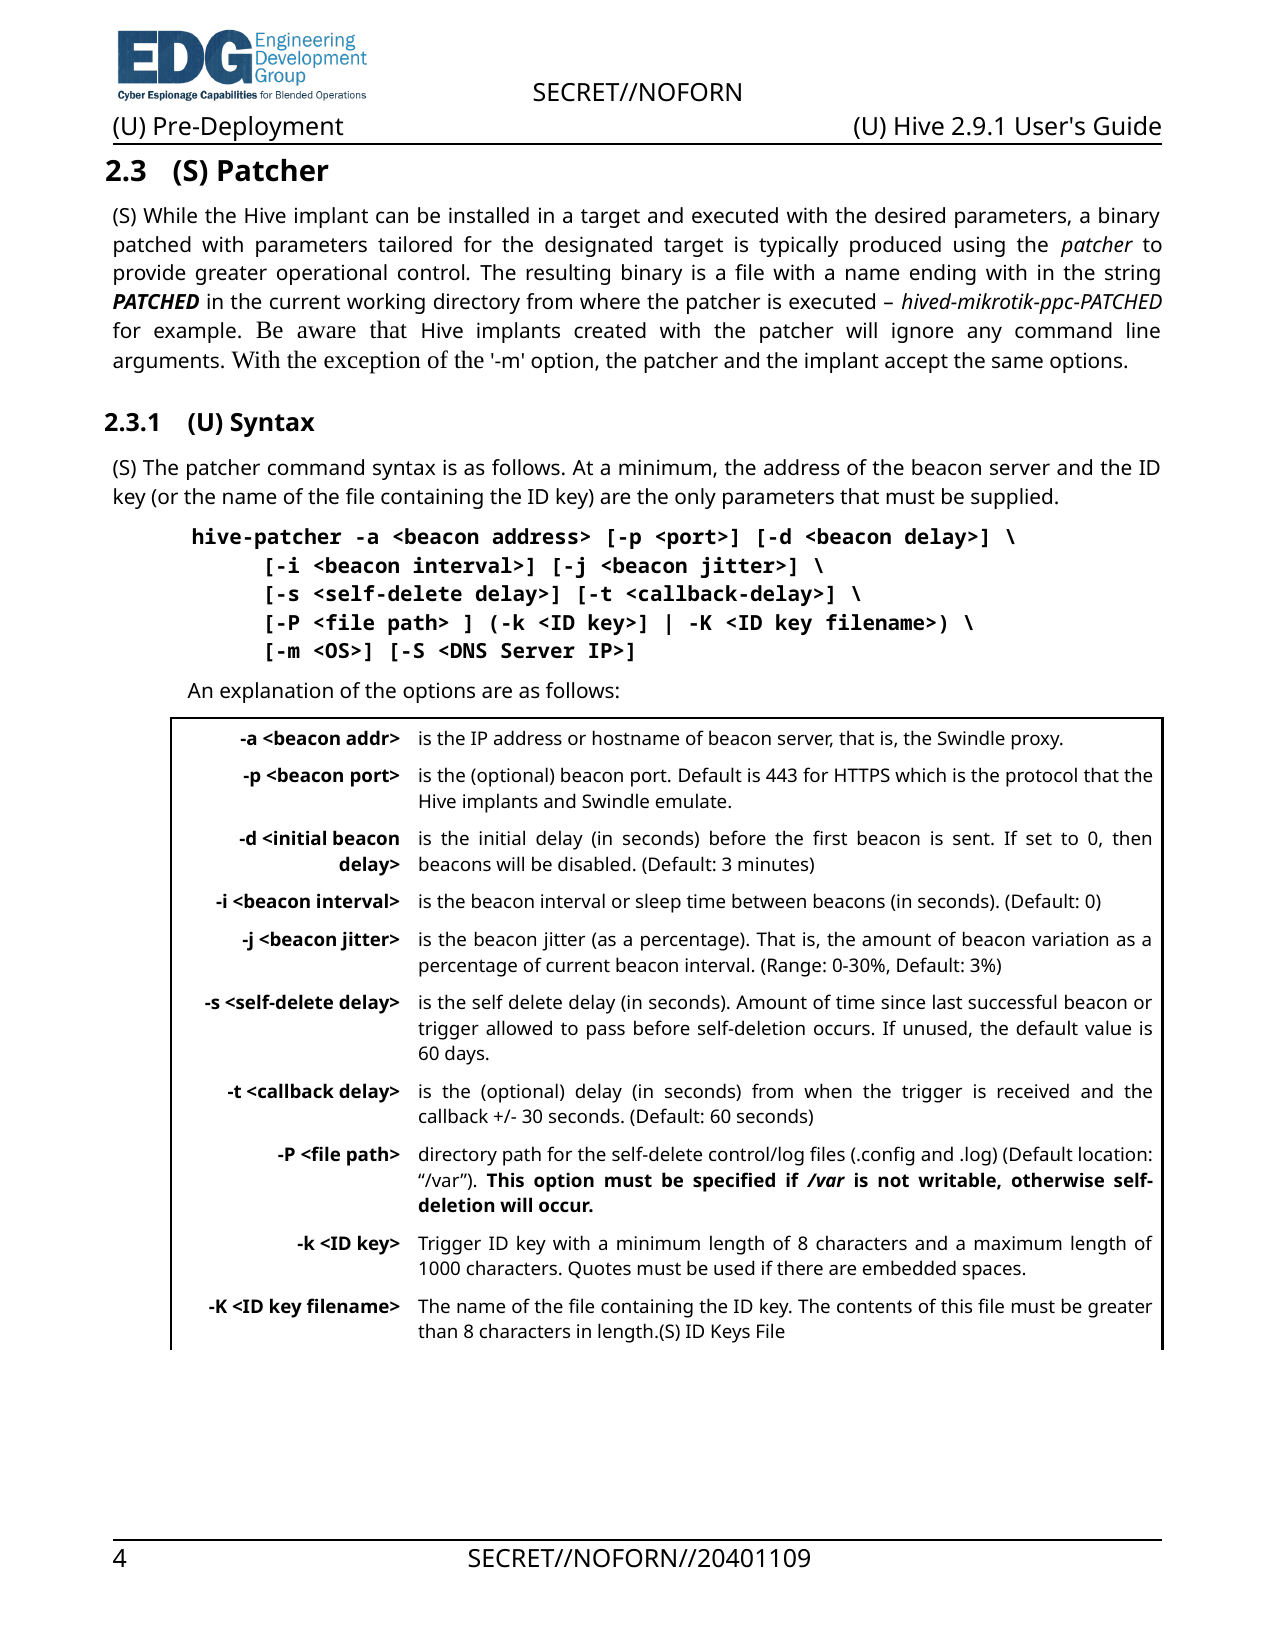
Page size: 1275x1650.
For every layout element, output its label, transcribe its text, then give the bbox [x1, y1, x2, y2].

table_cell -k <ID key> [172, 1224, 409, 1287]
table_cell directory path for the self-delete control/log files (.config and .log) (Default location: “/var”). This option must be specified if /var is not writable, otherwise self-deletion will occur. [409, 1135, 1161, 1224]
table_cell -j <beacon jitter> [172, 920, 409, 983]
table_cell -t <callback delay> [172, 1072, 409, 1135]
table_cell The name of the file containing the ID key. The contents of this file must be greater than 8 characters in length.(S) ID Keys File [409, 1287, 1161, 1350]
table_cell -K <ID key filename> [172, 1287, 409, 1350]
text (S) The patcher command syntax is as follows. At a minimum, the address of the beacon server and the ID key (or the name of the file containing the ID key) are the only parameters that must be supplied. [112, 453, 1162, 510]
table_header is the IP address or hostname of beacon server, that is, the Swindle proxy. [409, 719, 1161, 757]
table_cell -P <file path> [172, 1135, 409, 1224]
table_cell -d <initial beacon delay> [172, 820, 409, 883]
picture [112, 27, 370, 104]
subtitle (U) Syntax [97, 404, 1162, 438]
text [-i <beacon interval>] [-j <beacon jitter>] \ [142, 551, 1132, 579]
text hive-patcher -a <beacon address> [-p <port>] [-d <beacon delay>] \ [142, 522, 1132, 551]
table_cell is the beacon interval or sleep time between beacons (in seconds). (Default: 0) [409, 883, 1161, 920]
table_cell -p <beacon port> [172, 757, 409, 820]
table_cell is the (optional) delay (in seconds) from when the trigger is received and the callback +/- 30 seconds. (Default: 60 seconds) [409, 1072, 1161, 1135]
table_cell Trigger ID key with a minimum length of 8 characters and a maximum length of 1000 characters. Quotes must be used if there are embedded spaces. [409, 1224, 1161, 1287]
table_cell is the beacon jitter (as a percentage). That is, the amount of beacon variation as a percentage of current beacon interval. (Range: 0-30%, Default: 3%) [409, 920, 1161, 983]
table_cell is the self delete delay (in seconds). Amount of time since last successful beacon or trigger allowed to pass before self-deletion occurs. If unused, the default value is 60 days. [409, 984, 1161, 1072]
table_cell is the (optional) beacon port. Default is 443 for HTTPS which is the protocol that the Hive implants and Swindle emulate. [409, 757, 1161, 820]
subtitle (S) Patcher [97, 150, 1162, 190]
table_cell -s <self-delete delay> [172, 984, 409, 1072]
text [-m <OS>] [-S <DNS Server IP>] [142, 636, 1132, 664]
text (S) While the Hive implant can be installed in a target and executed with the desired parameters, a binary patched with parameters tailored for the designated target is typically produced using the patcher to provide greater operational control. The resulting binary is a file with a name ending with in the string PATCHED in the current working directory from where the patcher is executed – hived-mikrotik-ppc-PATCHED for example. Be aware that Hive implants created with the patcher will ignore any command line arguments. With the exception of the '-m' option, the patcher and the implant accept the same options. [112, 202, 1162, 374]
text An explanation of the options are as follows: [112, 676, 1162, 705]
table_header -a <beacon addr> [172, 719, 409, 757]
table_cell -i <beacon interval> [172, 883, 409, 920]
text [-s <self-delete delay>] [-t <callback-delay>] \ [142, 579, 1132, 608]
text [-P <file path> ] (-k <ID key>] | -K <ID key filename>) \ [142, 608, 1132, 636]
table_cell is the initial delay (in seconds) before the first beacon is sent. If set to 0, then beacons will be disabled. (Default: 3 minutes) [409, 820, 1161, 883]
